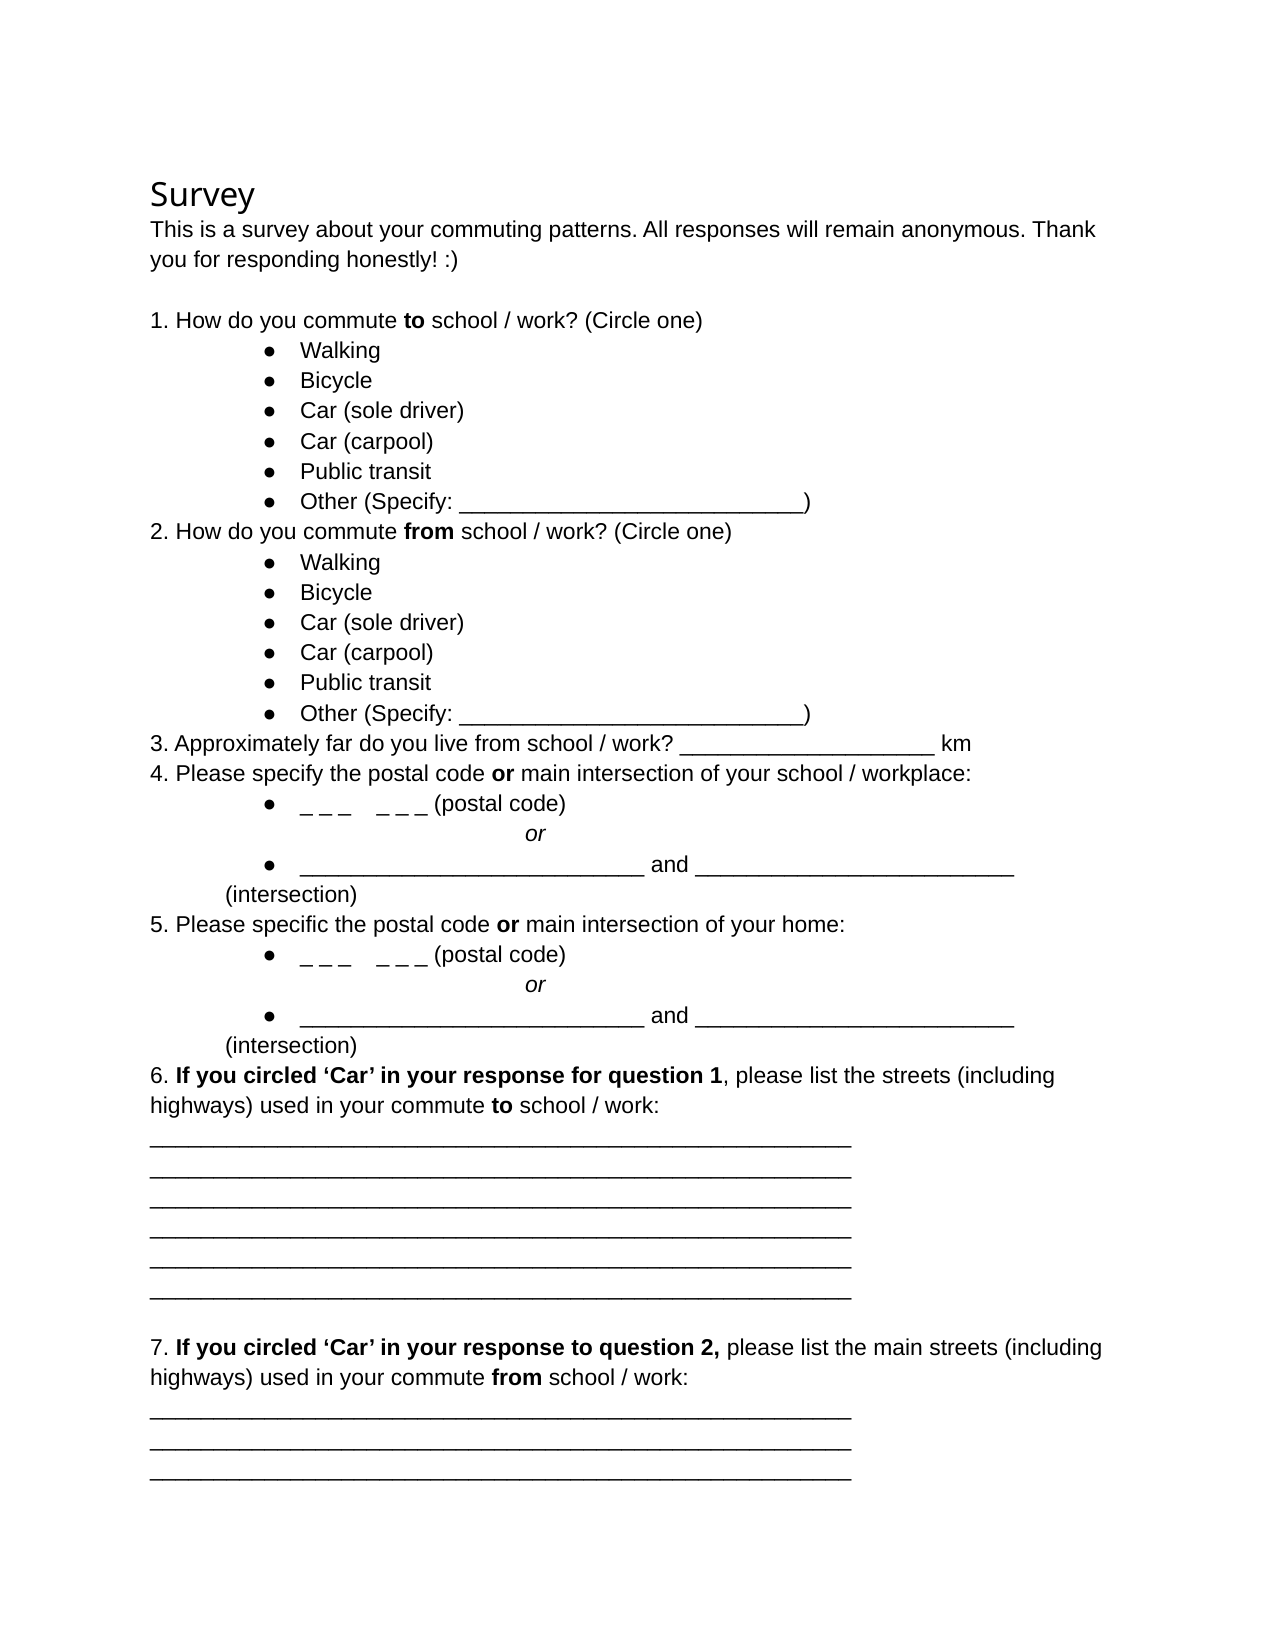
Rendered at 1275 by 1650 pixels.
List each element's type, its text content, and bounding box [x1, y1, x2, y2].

subtitle Survey [150, 171, 1125, 216]
text _______________________________________________________ [150, 1183, 1125, 1209]
text _______________________________________________________ [150, 1273, 1125, 1300]
text _______________________________________________________ [150, 1213, 1125, 1239]
text or [150, 971, 1125, 998]
list Bicycle [225, 367, 1125, 394]
text 4. Please specify the postal code or main intersection of your school / workplace: [150, 760, 1125, 786]
list _ _ _ _ _ _ (postal code) [225, 941, 1125, 968]
text _______________________________________________________ [150, 1394, 1125, 1421]
list Walking [225, 548, 1125, 575]
text 5. Please specific the postal code or main intersection of your home: [150, 911, 1125, 937]
list ___________________________ and _________________________ (intersection) [225, 851, 1125, 907]
text _______________________________________________________ [150, 1122, 1125, 1149]
list Public transit [225, 669, 1125, 696]
text 2. How do you commute from school / work? (Circle one) [150, 518, 1125, 545]
text This is a survey about your commuting patterns. All responses will remain anonymous. Thank you for responding honestly! :) [150, 216, 1125, 273]
list Car (carpool) [225, 428, 1125, 454]
text 1. How do you commute to school / work? (Circle one) [150, 307, 1125, 333]
text 7. If you circled ‘Car’ in your response to question 2, please list the main streets (including highways) used in your commute from school / work: [150, 1304, 1125, 1391]
list ___________________________ and _________________________ (intersection) [225, 1002, 1125, 1058]
list _ _ _ _ _ _ (postal code) [225, 790, 1125, 817]
list Bicycle [225, 579, 1125, 605]
list Public transit [225, 458, 1125, 484]
text _______________________________________________________ [150, 1455, 1125, 1481]
list Walking [225, 337, 1125, 363]
text _______________________________________________________ [150, 1424, 1125, 1451]
text _______________________________________________________ [150, 1243, 1125, 1270]
list Other (Specify: ___________________________) [225, 699, 1125, 726]
text _______________________________________________________ [150, 1153, 1125, 1179]
text 3. Approximately far do you live from school / work? ____________________ km [150, 730, 1125, 756]
list Car (carpool) [225, 639, 1125, 666]
list Car (sole driver) [225, 397, 1125, 424]
text 6. If you circled ‘Car’ in your response for question 1, please list the streets (including highways) used in your commute to school / work: [150, 1062, 1125, 1119]
list Car (sole driver) [225, 609, 1125, 635]
text or [150, 820, 1125, 847]
list Other (Specify: ___________________________) [225, 488, 1125, 514]
